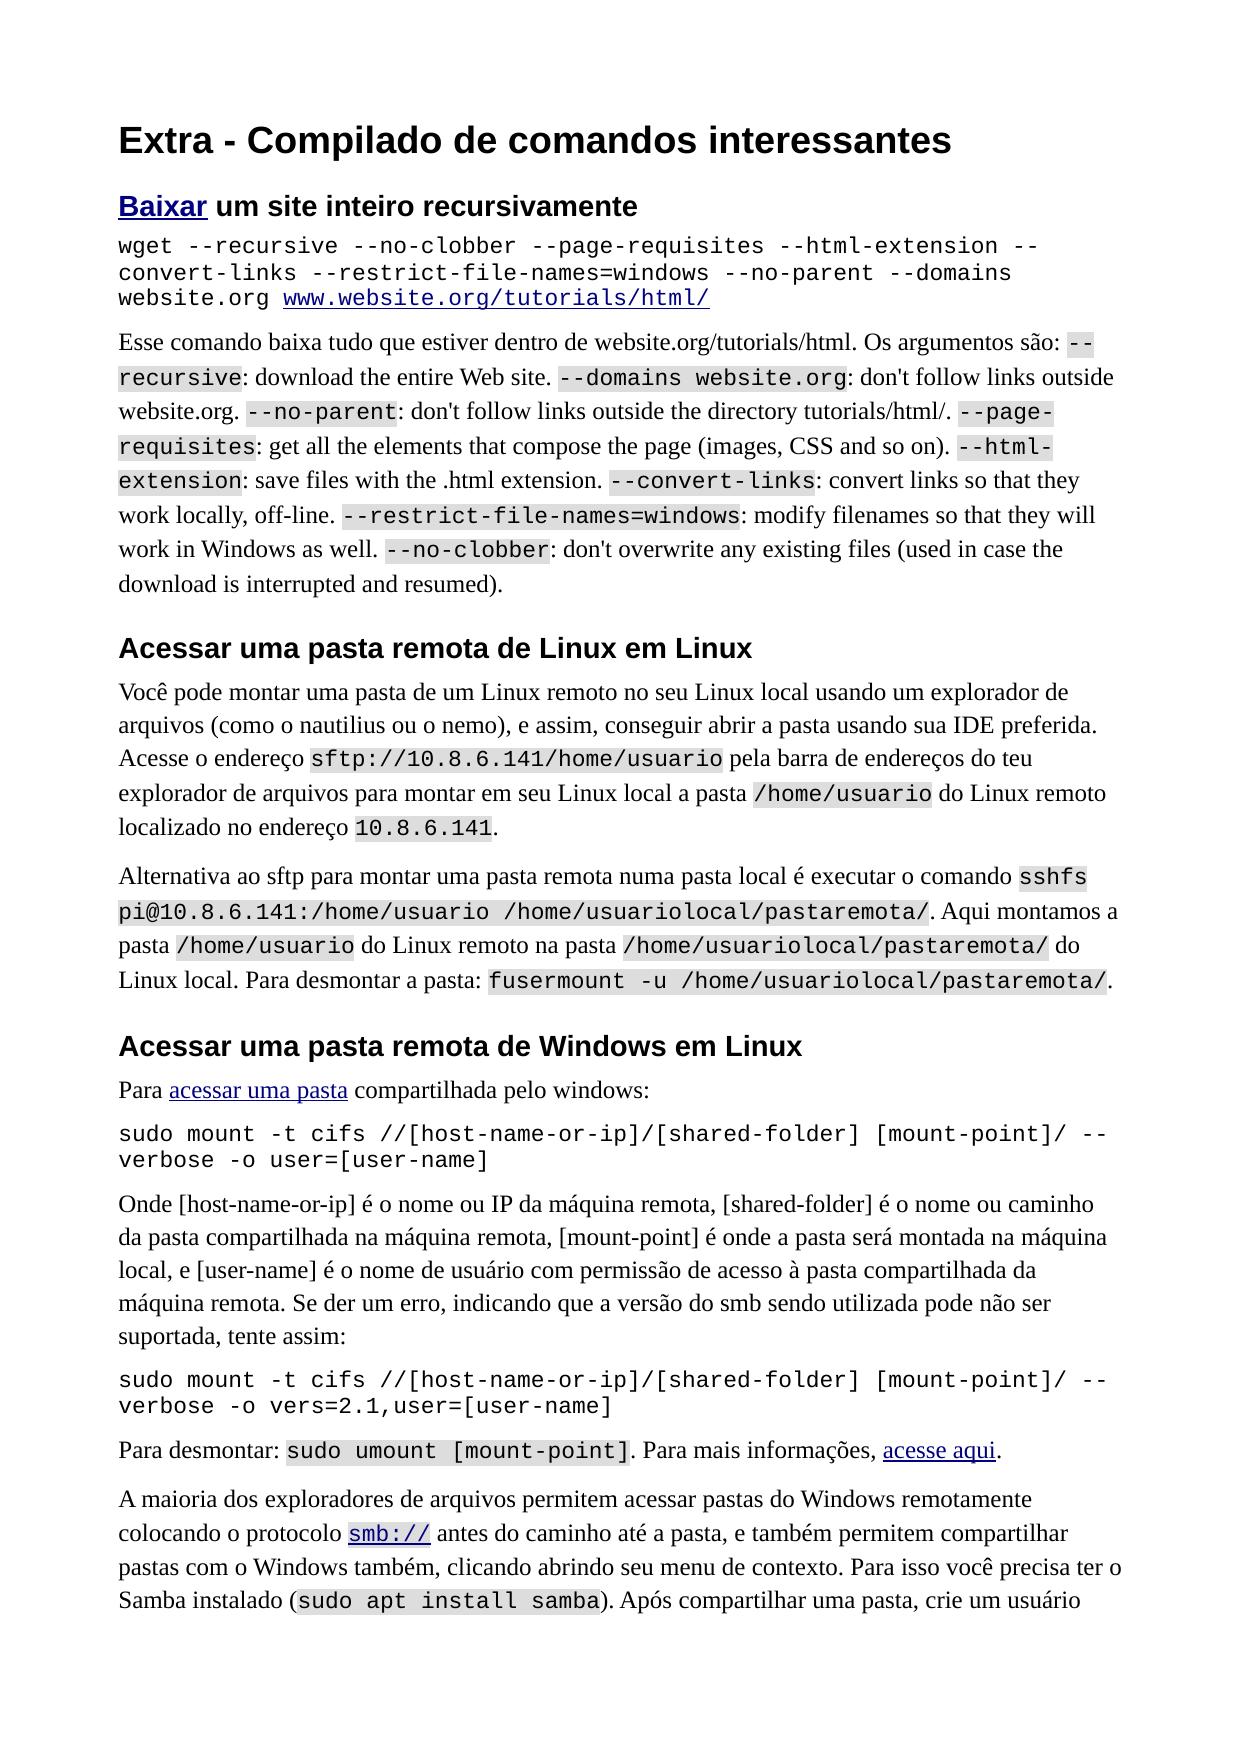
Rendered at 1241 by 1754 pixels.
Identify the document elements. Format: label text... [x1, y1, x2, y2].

text Para desmontar: sudo umount [mount-point]. Para mais informações, acesse aqui. [118, 1435, 1122, 1466]
text Você pode montar uma pasta de um Linux remoto no seu Linux local usando um explorador de arquivos (como o nautilius ou o nemo), e assim, conseguir abrir a pasta usando sua IDE preferida. Acesse o endereço sftp://10.8.6.141/home/usuario pela barra de endereços do teu explorador de arquivos para montar em seu Linux local a pasta /home/usuario do Linux remoto localizado no endereço 10.8.6.141. [118, 677, 1122, 842]
text Alternativa ao sftp para montar uma pasta remota numa pasta local é executar o comando sshfs pi@10.8.6.141:/home/usuario /home/usuariolocal/pastaremota/. Aqui montamos a pasta /home/usuario do Linux remoto na pasta /home/usuariolocal/pastaremota/ do Linux local. Para desmontar a pasta: fusermount -u /home/usuariolocal/pastaremota/. [118, 861, 1122, 995]
subtitle Acessar uma pasta remota de Windows em Linux [118, 1029, 1122, 1062]
subtitle Baixar um site inteiro recursivamente [118, 189, 1122, 222]
subtitle Extra - Compilado de comandos interessantes [118, 118, 1122, 162]
subtitle Acessar uma pasta remota de Linux em Linux [118, 631, 1122, 664]
text Onde [host-name-or-ip] é o nome ou IP da máquina remota, [shared-folder] é o nome ou caminho da pasta compartilhada na máquina remota, [mount-point] é onde a pasta será montada na máquina local, e [user-name] é o nome de usuário com permissão de acesso à pasta compartilhada da máquina remota. Se der um erro, indicando que a versão do smb sendo utilizada pode não ser suportada, tente assim: [118, 1189, 1122, 1350]
text Esse comando baixa tudo que estiver dentro de website.org/tutorials/html. Os argumentos são: --recursive: download the entire Web site. --domains website.org: don't follow links outside website.org. --no-parent: don't follow links outside the directory tutorials/html/. --page-requisites: get all the elements that compose the page (images, CSS and so on). --html-extension: save files with the .html extension. --convert-links: convert links so that they work locally, off-line. --restrict-file-names=windows: modify filenames so that they will work in Windows as well. --no-clobber: don't overwrite any existing files (used in case the download is interrupted and resumed). [118, 327, 1122, 598]
text wget --recursive --no-clobber --page-requisites --html-extension --convert-links --restrict-file-names=windows --no-parent --domains website.org www.website.org/tutorials/html/ [118, 235, 1122, 313]
text sudo mount -t cifs //[host-name-or-ip]/[shared-folder] [mount-point]/ --verbose -o user=[user-name] [118, 1122, 1122, 1174]
text Para acessar uma pasta compartilhada pelo windows: [118, 1075, 1122, 1103]
text sudo mount -t cifs //[host-name-or-ip]/[shared-folder] [mount-point]/ --verbose -o vers=2.1,user=[user-name] [118, 1369, 1122, 1421]
text A maioria dos exploradores de arquivos permitem acessar pastas do Windows remotamente colocando o protocolo smb:// antes do caminho até a pasta, e também permitem compartilhar pastas com o Windows também, clicando abrindo seu menu de contexto. Para isso você precisa ter o Samba instalado (sudo apt install samba). Após compartilhar uma pasta, crie um usuário [118, 1484, 1122, 1615]
